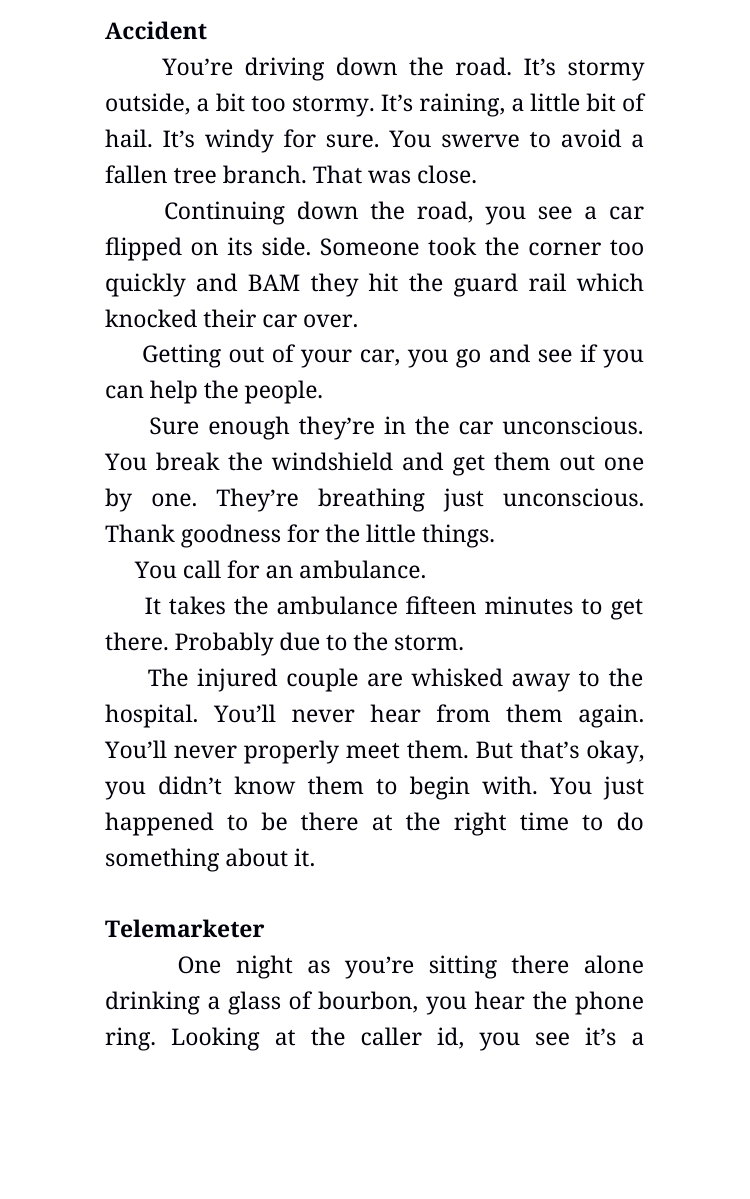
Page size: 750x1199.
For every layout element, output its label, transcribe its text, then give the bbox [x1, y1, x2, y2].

text One night as you’re sitting there alone drinking a glass of bourbon, you hear the phone ring. Looking at the caller id, you see it’s a [105, 949, 645, 1052]
text You’re driving down the road. It’s stormy outside, a bit too stormy. It’s raining, a little bit of hail. It’s windy for sure. You swerve to avoid a fallen tree branch. That was close. [105, 51, 645, 190]
text Getting out of your car, you go and see if you can help the people. [105, 338, 645, 406]
text Sure enough they’re in the car unconscious. You break the windshield and get them out one by one. They’re breathing just unconscious. Thank goodness for the little things. [105, 410, 645, 549]
text Telemarketer [105, 913, 645, 945]
text It takes the ambulance fifteen minutes to get there. Probably due to the storm. [105, 590, 645, 657]
text You call for an ambulance. [105, 554, 645, 585]
text Accident [105, 15, 645, 46]
text Continuing down the road, you see a car flipped on its side. Someone took the corner too quickly and BAM they hit the guard rail which knocked their car over. [105, 195, 645, 334]
text The injured couple are whisked away to the hospital. You’ll never hear from them again. You’ll never properly meet them. But that’s okay, you didn’t know them to begin with. You just happened to be there at the right time to do something about it. [105, 662, 645, 873]
